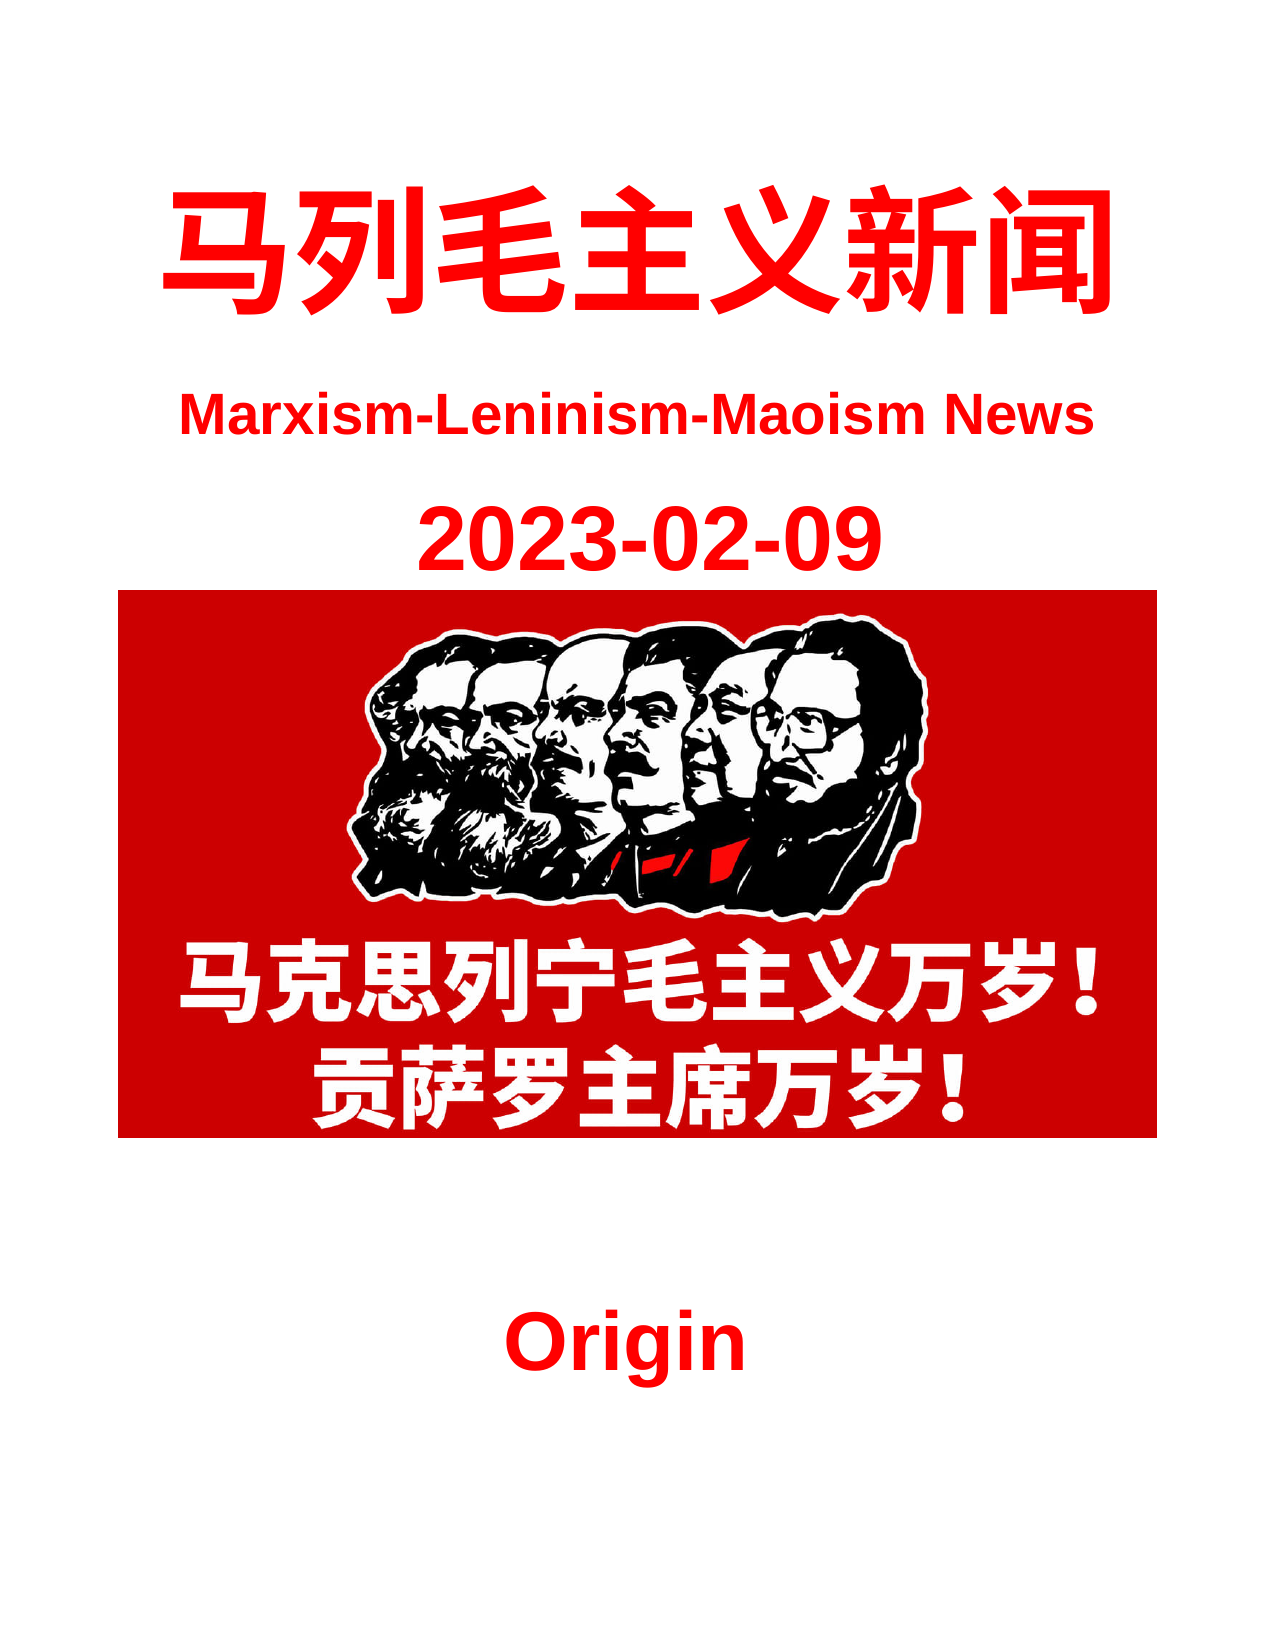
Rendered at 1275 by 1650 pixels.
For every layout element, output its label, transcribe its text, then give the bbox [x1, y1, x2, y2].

subtitle 马列毛主义新闻 [118, 143, 1157, 342]
subtitle Origin [118, 1292, 1157, 1388]
subtitle Marxism-Leninism-Maoism News [118, 380, 1157, 447]
subtitle 2023-02-09 [118, 484, 1157, 590]
picture [118, 590, 1157, 1138]
